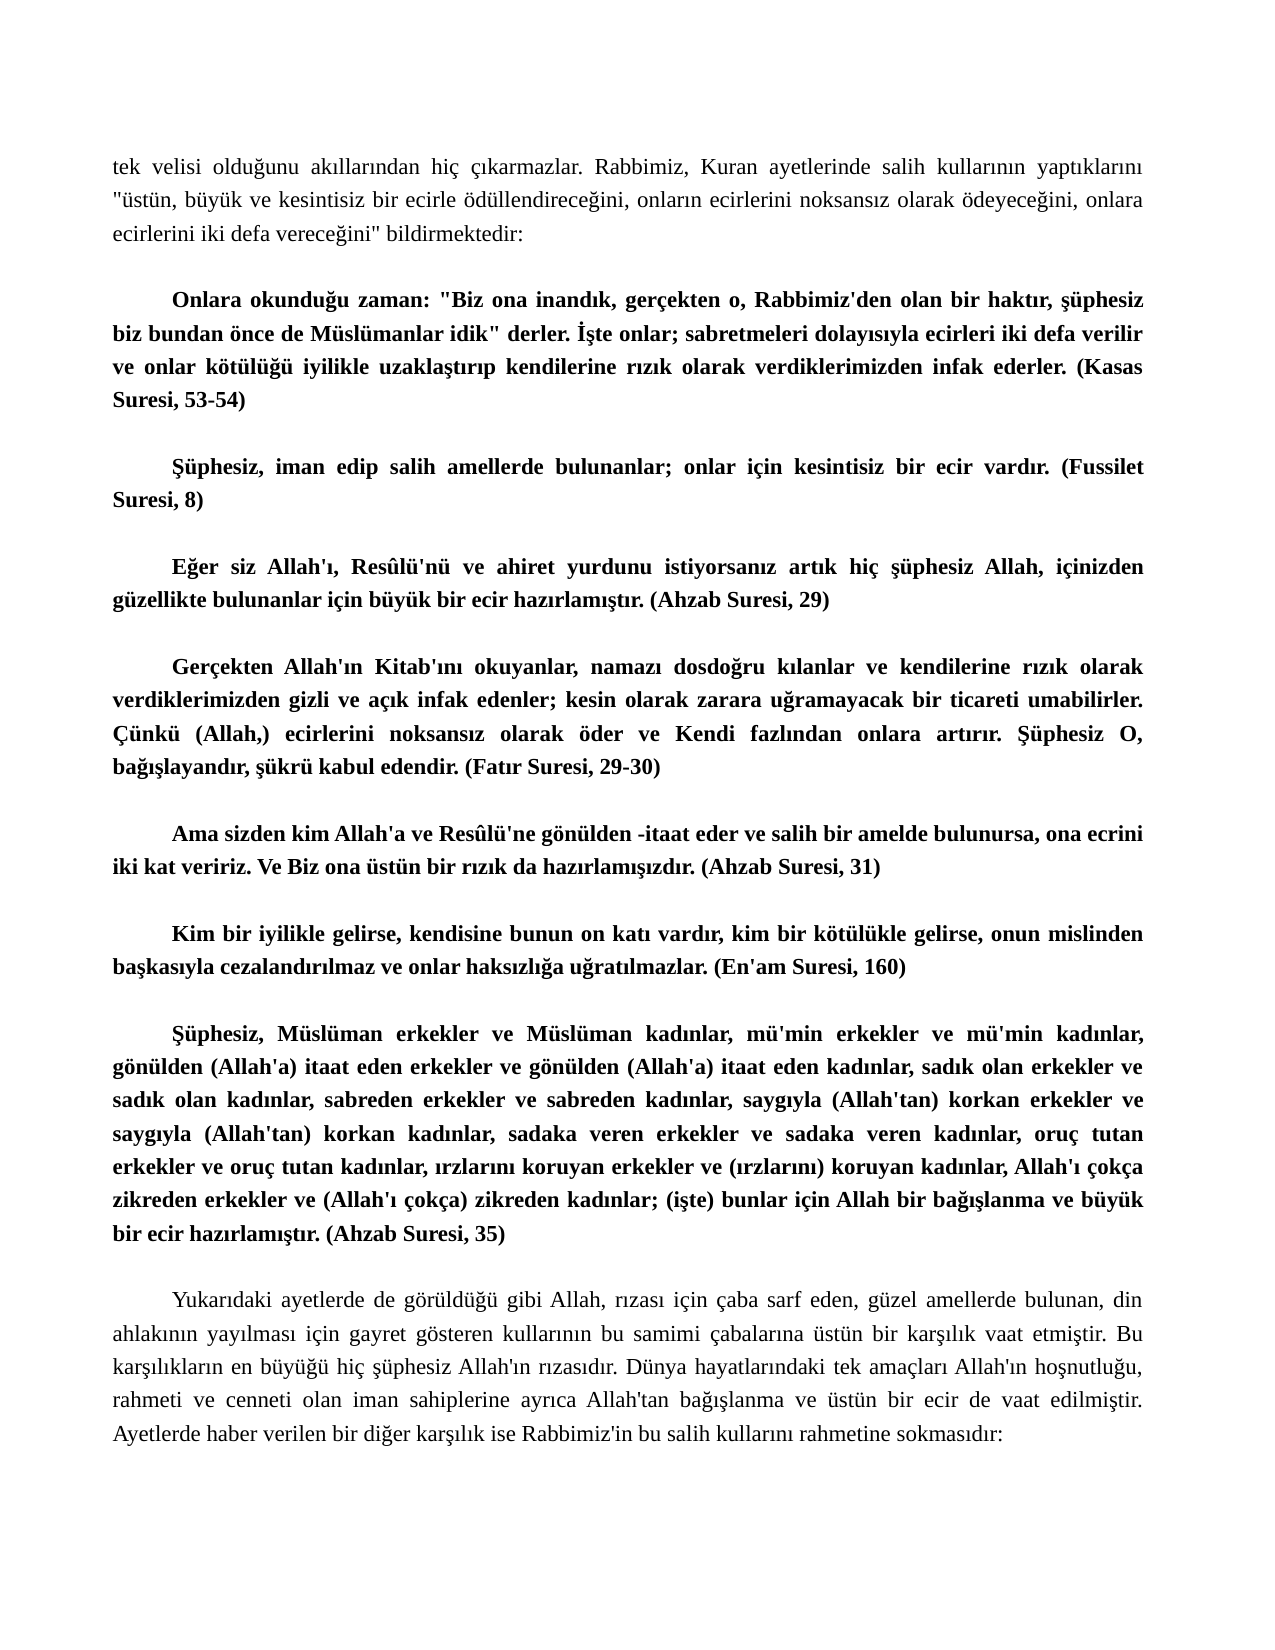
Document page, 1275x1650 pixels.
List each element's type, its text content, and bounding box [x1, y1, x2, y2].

text Ama sizden kim Allah'a ve Resûlü'ne gönülden -itaat eder ve salih bir amelde bulunursa, ona ecrini iki kat veririz. Ve Biz ona üstün bir rızık da hazırlamışızdır. (Ahzab Suresi, 31) [112, 814, 1145, 881]
text Onlara okunduğu zaman: "Biz ona inandık, gerçekten o, Rabbimiz'den olan bir haktır, şüphesiz biz bundan önce de Müslümanlar idik" derler. İşte onlar; sabretmeleri dolayısıyla ecirleri iki defa verilir ve onlar kötülüğü iyilikle uzaklaştırıp kendilerine rızık olarak verdiklerimizden infak ederler. (Kasas Suresi, 53-54) [112, 281, 1145, 414]
text tek velisi olduğunu akıllarından hiç çıkarmazlar. Rabbimiz, Kuran ayetlerinde salih kullarının yaptıklarını "üstün, büyük ve kesintisiz bir ecirle ödüllendireceğini, onların ecirlerini noksansız olarak ödeyeceğini, onlara ecirlerini iki defa vereceğini" bildirmektedir: [112, 148, 1145, 248]
text Gerçekten Allah'ın Kitab'ını okuyanlar, namazı dosdoğru kılanlar ve kendilerine rızık olarak verdiklerimizden gizli ve açık infak edenler; kesin olarak zarara uğramayacak bir ticareti umabilirler. Çünkü (Allah,) ecirlerini noksansız olarak öder ve Kendi fazlından onlara artırır. Şüphesiz O, bağışlayandır, şükrü kabul edendir. (Fatır Suresi, 29-30) [112, 648, 1145, 781]
text Şüphesiz, Müslüman erkekler ve Müslüman kadınlar, mü'min erkekler ve mü'min kadınlar, gönülden (Allah'a) itaat eden erkekler ve gönülden (Allah'a) itaat eden kadınlar, sadık olan erkekler ve sadık olan kadınlar, sabreden erkekler ve sabreden kadınlar, saygıyla (Allah'tan) korkan erkekler ve saygıyla (Allah'tan) korkan kadınlar, sadaka veren erkekler ve sadaka veren kadınlar, oruç tutan erkekler ve oruç tutan kadınlar, ırzlarını koruyan erkekler ve (ırzlarını) koruyan kadınlar, Allah'ı çokça zikreden erkekler ve (Allah'ı çokça) zikreden kadınlar; (işte) bunlar için Allah bir bağışlanma ve büyük bir ecir hazırlamıştır. (Ahzab Suresi, 35) [112, 1014, 1145, 1248]
text Şüphesiz, iman edip salih amellerde bulunanlar; onlar için kesintisiz bir ecir vardır. (Fussilet Suresi, 8) [112, 448, 1145, 514]
text Kim bir iyilikle gelirse, kendisine bunun on katı vardır, kim bir kötülükle gelirse, onun mislinden başkasıyla cezalandırılmaz ve onlar haksızlığa uğratılmazlar. (En'am Suresi, 160) [112, 914, 1145, 981]
text Yukarıdaki ayetlerde de görüldüğü gibi Allah, rızası için çaba sarf eden, güzel amellerde bulunan, din ahlakının yayılması için gayret gösteren kullarının bu samimi çabalarına üstün bir karşılık vaat etmiştir. Bu karşılıkların en büyüğü hiç şüphesiz Allah'ın rızasıdır. Dünya hayatlarındaki tek amaçları Allah'ın hoşnutluğu, rahmeti ve cenneti olan iman sahiplerine ayrıca Allah'tan bağışlanma ve üstün bir ecir de vaat edilmiştir. Ayetlerde haber verilen bir diğer karşılık ise Rabbimiz'in bu salih kullarını rahmetine sokmasıdır: [112, 1281, 1145, 1448]
text Eğer siz Allah'ı, Resûlü'nü ve ahiret yurdunu istiyorsanız artık hiç şüphesiz Allah, içinizden güzellikte bulunanlar için büyük bir ecir hazırlamıştır. (Ahzab Suresi, 29) [112, 548, 1145, 614]
